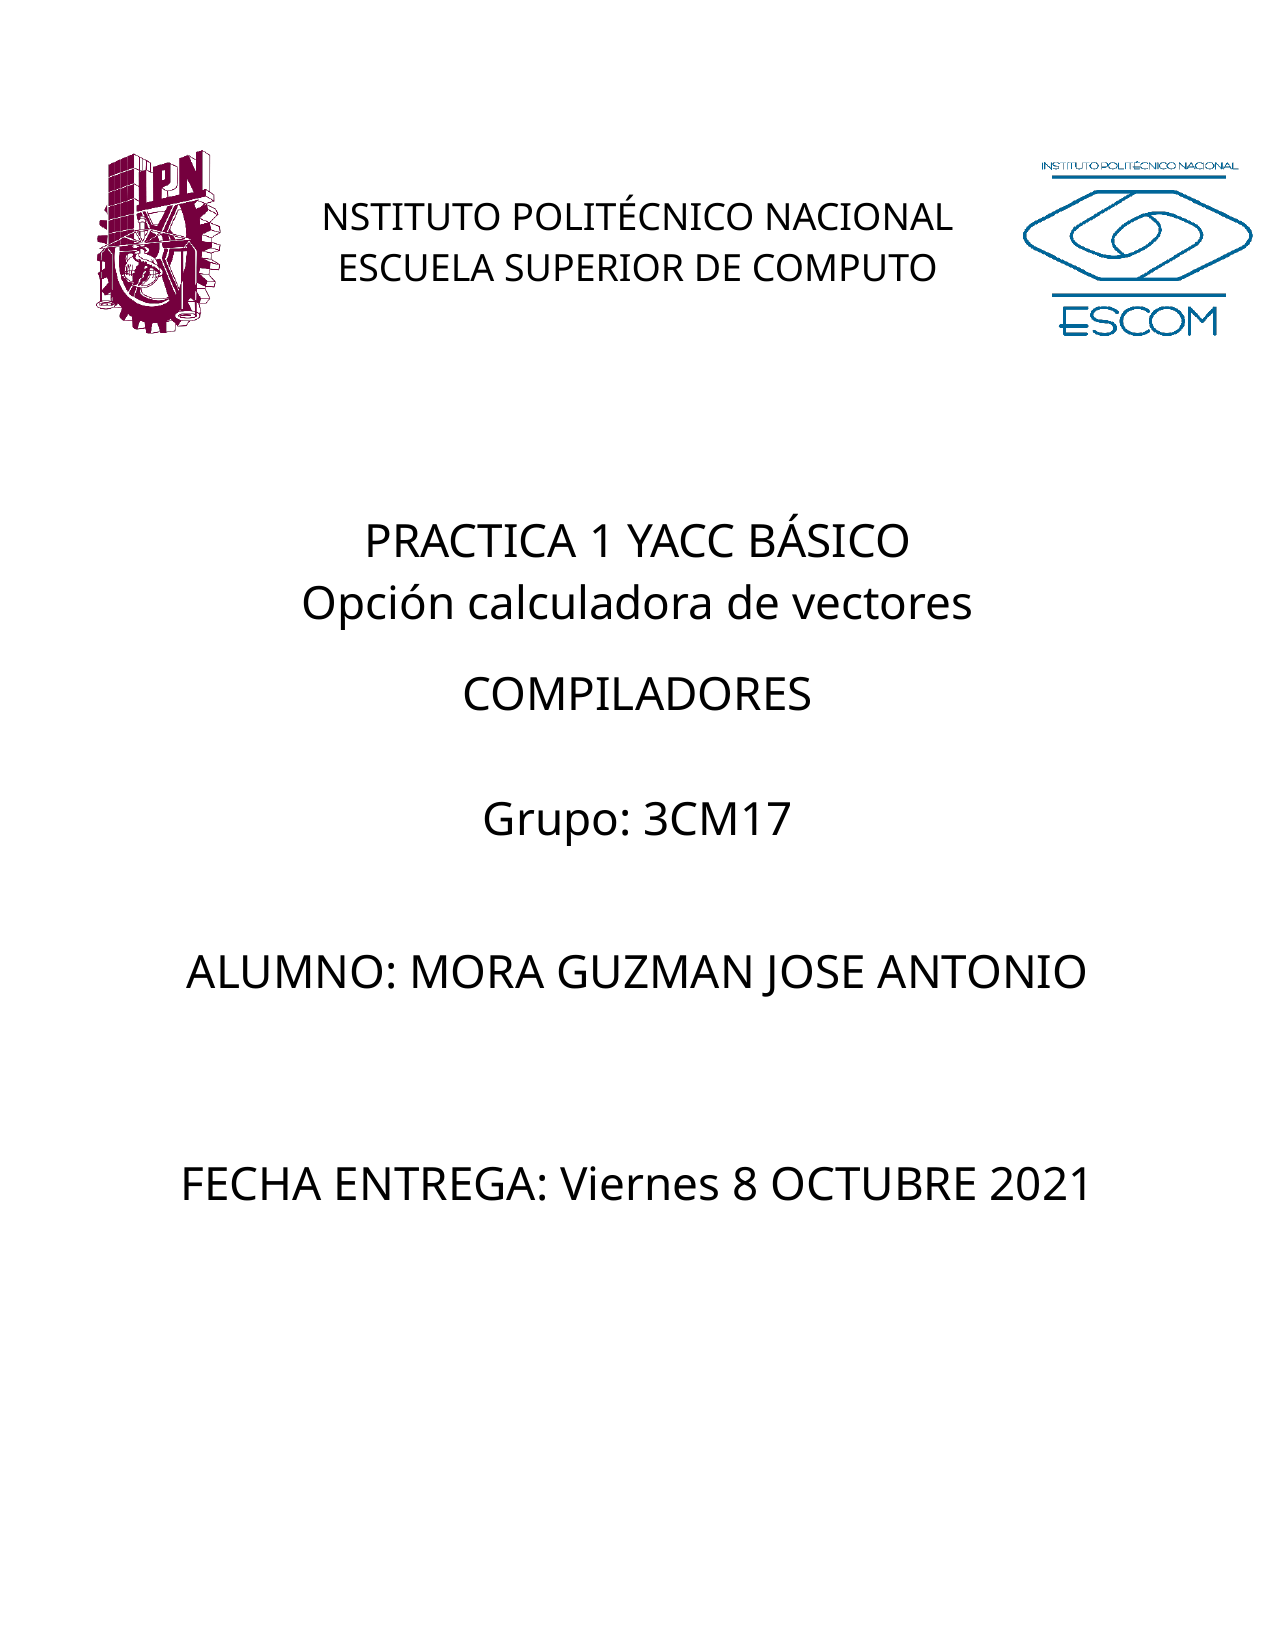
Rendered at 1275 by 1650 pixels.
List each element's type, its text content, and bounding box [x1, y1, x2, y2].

text ALUMNO: MORA GUZMAN JOSE ANTONIO [118, 940, 1157, 1002]
text PRACTICA 1 YACC BÁSICO [118, 508, 1157, 570]
text ESCUELA SUPERIOR DE COMPUTO [206, 241, 1157, 292]
text NSTITUTO POLITÉCNICO NACIONAL [208, 190, 1093, 241]
text Opción calculadora de vectores [118, 570, 1157, 633]
text [1027, 194, 1127, 241]
text [1073, 194, 1157, 241]
text Grupo: 3CM17 [118, 786, 1157, 849]
text FECHA ENTREGA: Viernes 8 OCTUBRE 2021 [118, 1151, 1157, 1213]
text COMPILADORES [118, 662, 1157, 724]
